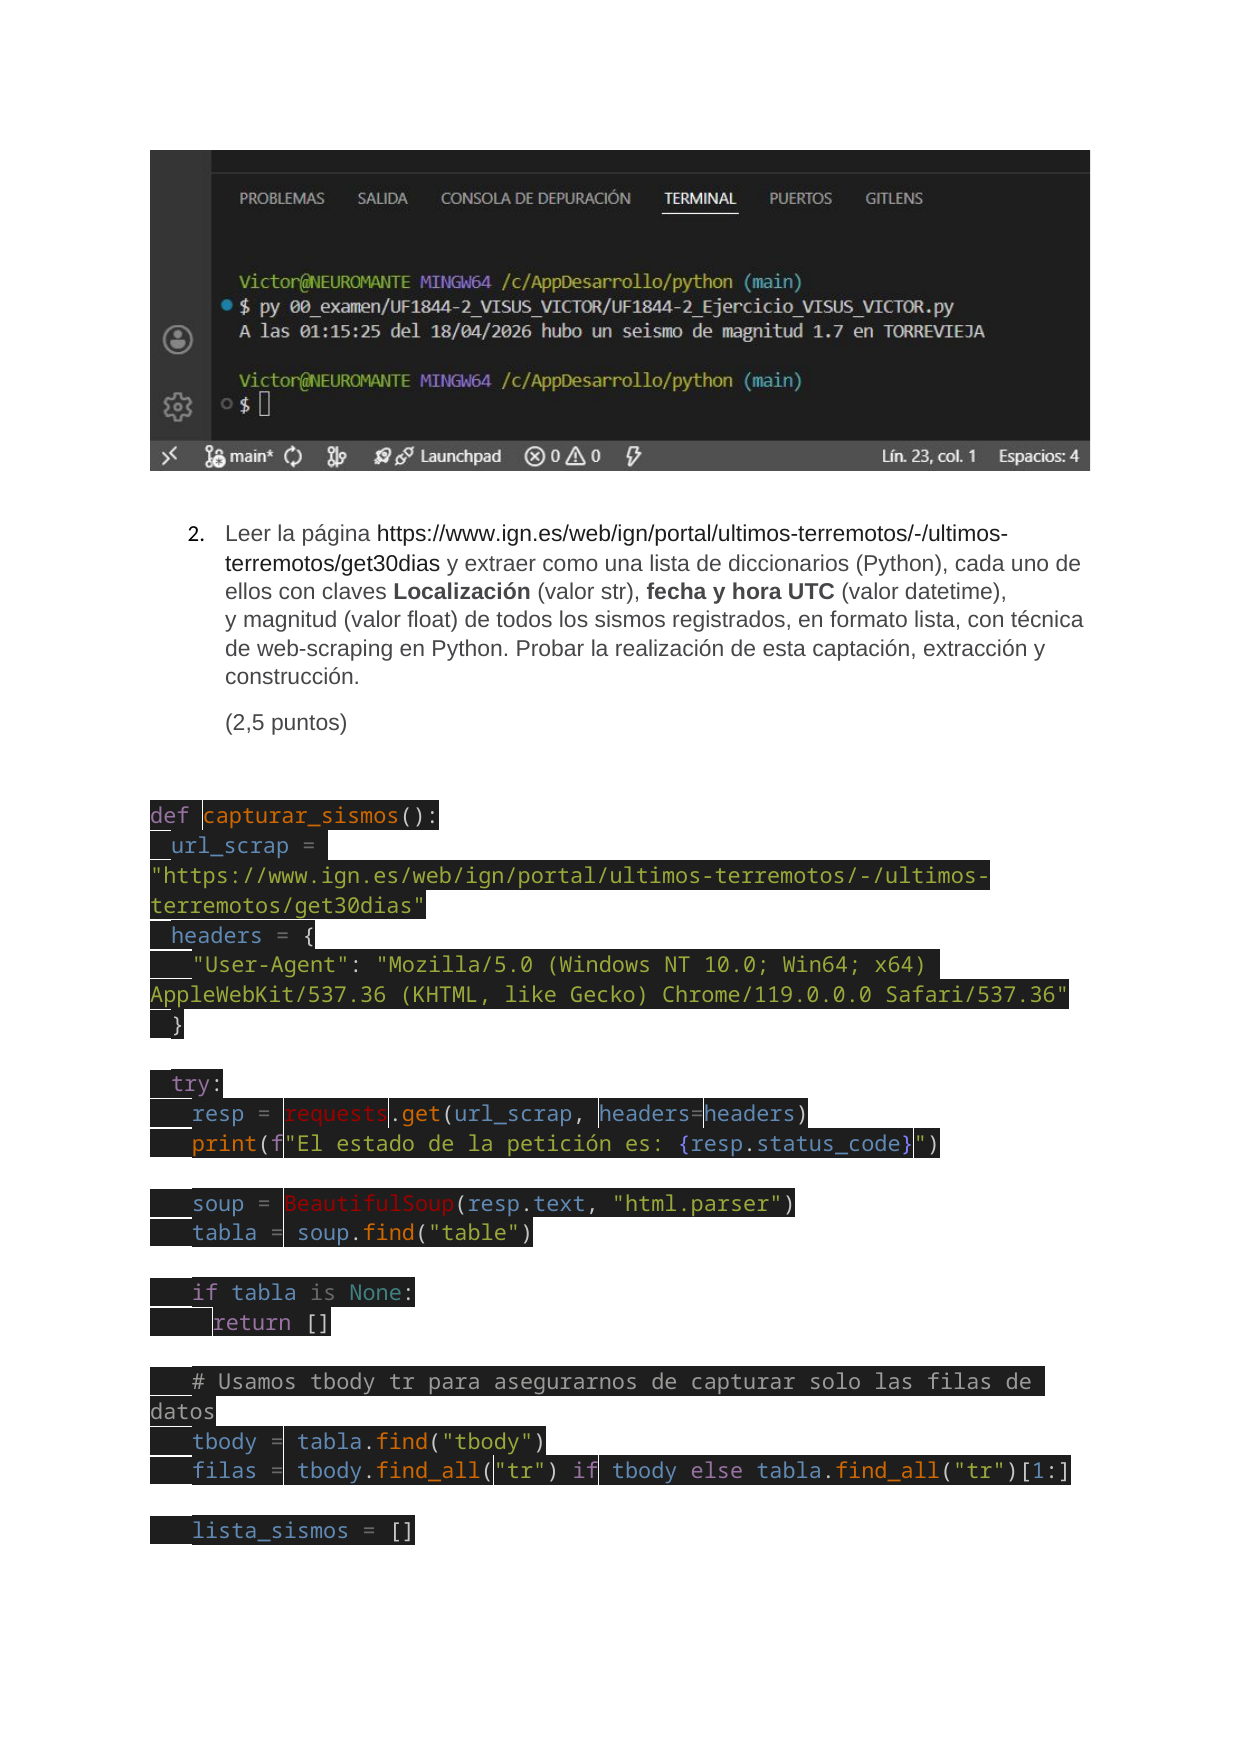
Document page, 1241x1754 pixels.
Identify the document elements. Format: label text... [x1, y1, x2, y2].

text def capturar_sismos(): [150, 800, 1090, 830]
text } [150, 1009, 1090, 1039]
list (2,5 puntos) [225, 708, 1090, 735]
text return [] [150, 1307, 1090, 1336]
text filas = tbody.find_all("tr") if tbody else tabla.find_all("tr")[1:] [150, 1455, 1090, 1485]
text soup = BeautifulSoup(resp.text, "html.parser") [150, 1187, 1090, 1217]
text print(f"El estado de la petición es: {resp.status_code}") [150, 1128, 1090, 1158]
text try: [150, 1068, 1090, 1098]
text resp = requests.get(url_scrap, headers=headers) [150, 1098, 1090, 1128]
text tabla = soup.find("table") [150, 1217, 1090, 1247]
text "User-Agent": "Mozilla/5.0 (Windows NT 10.0; Win64; x64) AppleWebKit/537.36 (KHTML, like Gecko) Chrome/119.0.0.0 Safari/537.36" [150, 949, 1090, 1009]
picture [150, 150, 1091, 471]
text # Usamos tbody tr para asegurarnos de capturar solo las filas de datos [150, 1366, 1090, 1426]
list Leer la página https://www.ign.es/web/ign/portal/ultimos-terremotos/-/ultimos-terremotos/get30dias y extraer como una lista de diccionarios (Python), cada uno de ellos con claves Localización (valor str), fecha y hora UTC (valor datetime), y magnitud (valor float) de todos los sismos registrados, en formato lista, con técnica de web-scraping en Python. Probar la realización de esta captación, extracción y construcción. [187, 519, 1090, 690]
text if tabla is None: [150, 1277, 1090, 1307]
text tbody = tabla.find("tbody") [150, 1426, 1090, 1455]
text headers = { [150, 919, 1090, 949]
text url_scrap = "https://www.ign.es/web/ign/portal/ultimos-terremotos/-/ultimos-terremotos/get30dias" [150, 830, 1090, 919]
text lista_sismos = [] [150, 1515, 1090, 1545]
